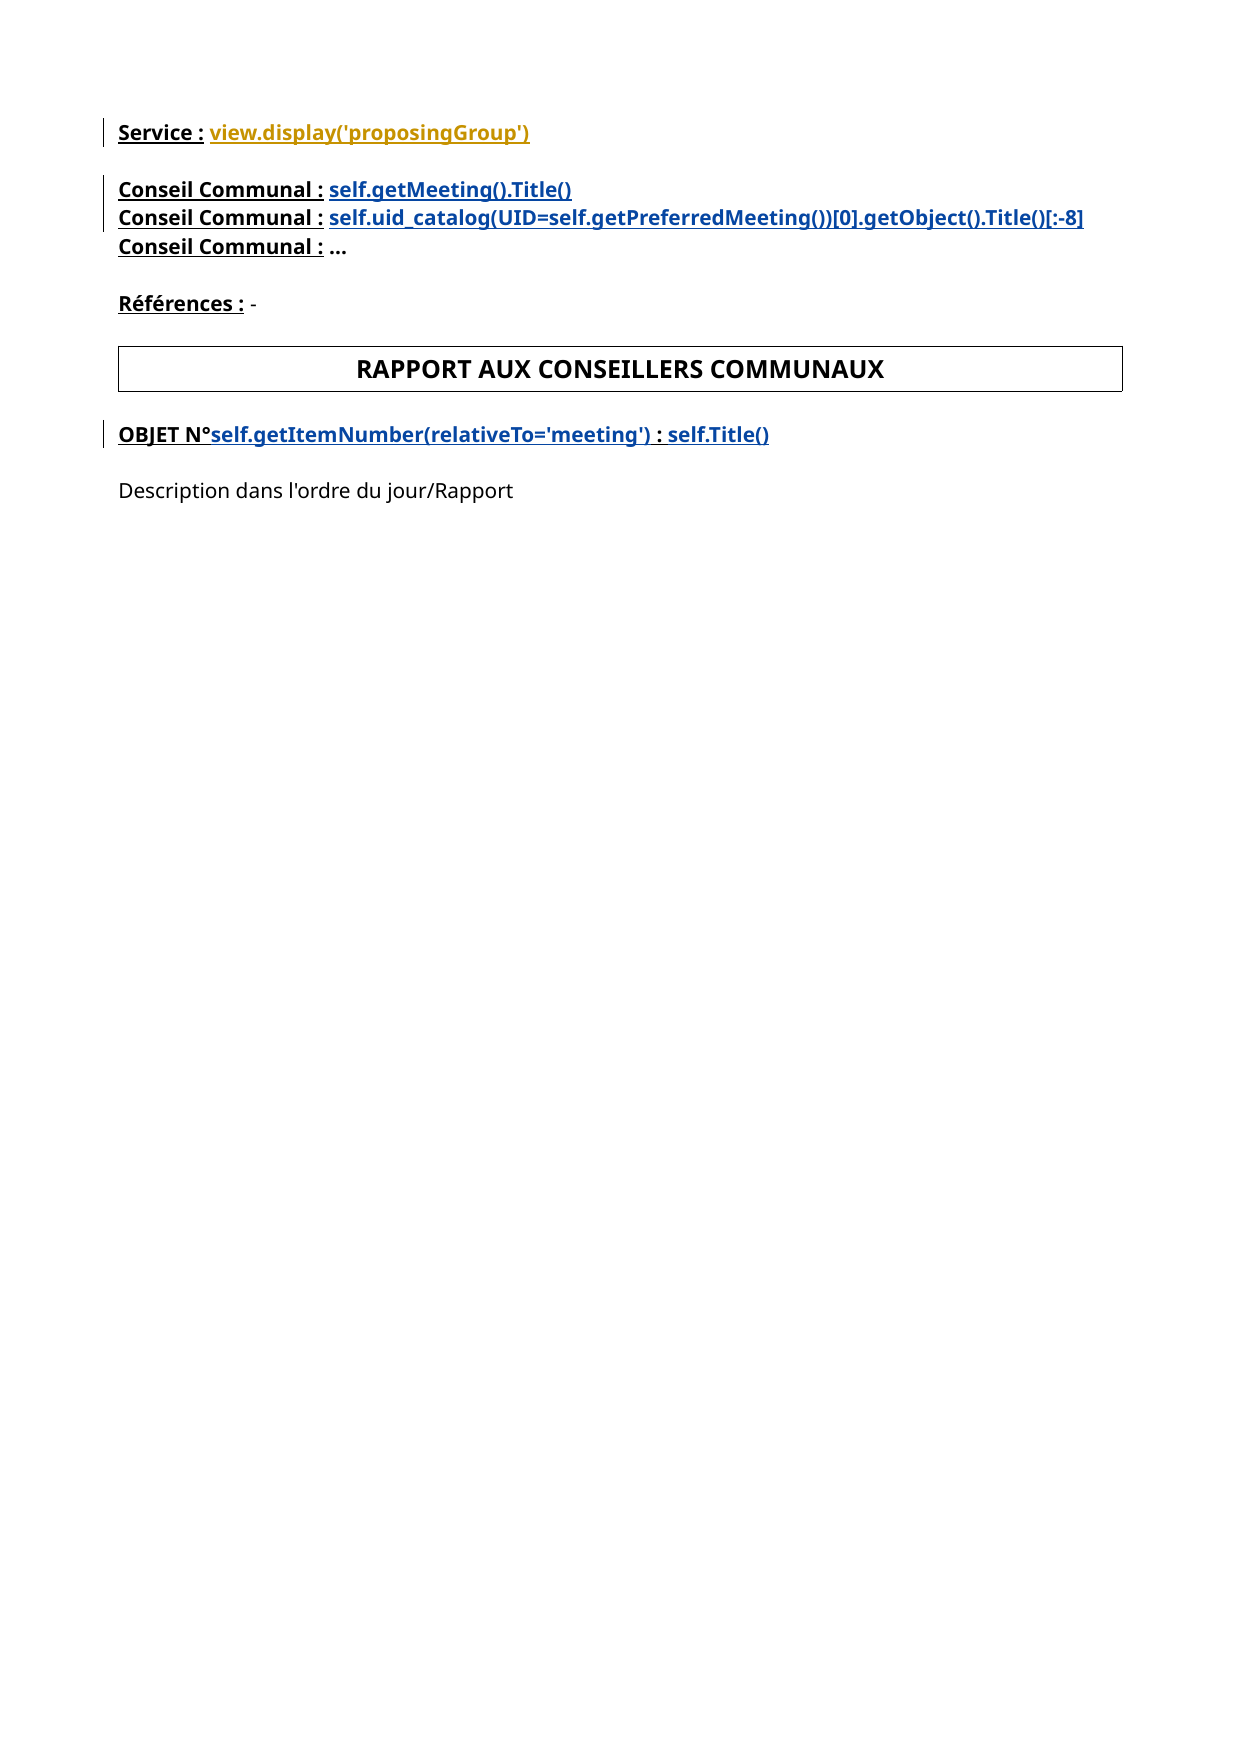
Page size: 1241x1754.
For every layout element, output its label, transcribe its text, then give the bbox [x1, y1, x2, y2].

text Conseil Communal : ... [118, 232, 1122, 260]
text Service : view.display('proposingGroup') [118, 118, 1122, 147]
text OBJET N°self.getItemNumber(relativeTo='meeting') : self.Title() [118, 420, 1122, 448]
text Références : - [118, 289, 1122, 317]
text Conseil Communal : self.uid_catalog(UID=self.getPreferredMeeting())[0].getObject().Title()[:-8] [118, 203, 1122, 232]
table_header RAPPORT AUX CONSEILLERS COMMUNAUX [119, 347, 1122, 391]
text Conseil Communal : self.getMeeting().Title() [118, 175, 1122, 203]
text Description dans l'ordre du jour/Rapport [118, 477, 1122, 505]
